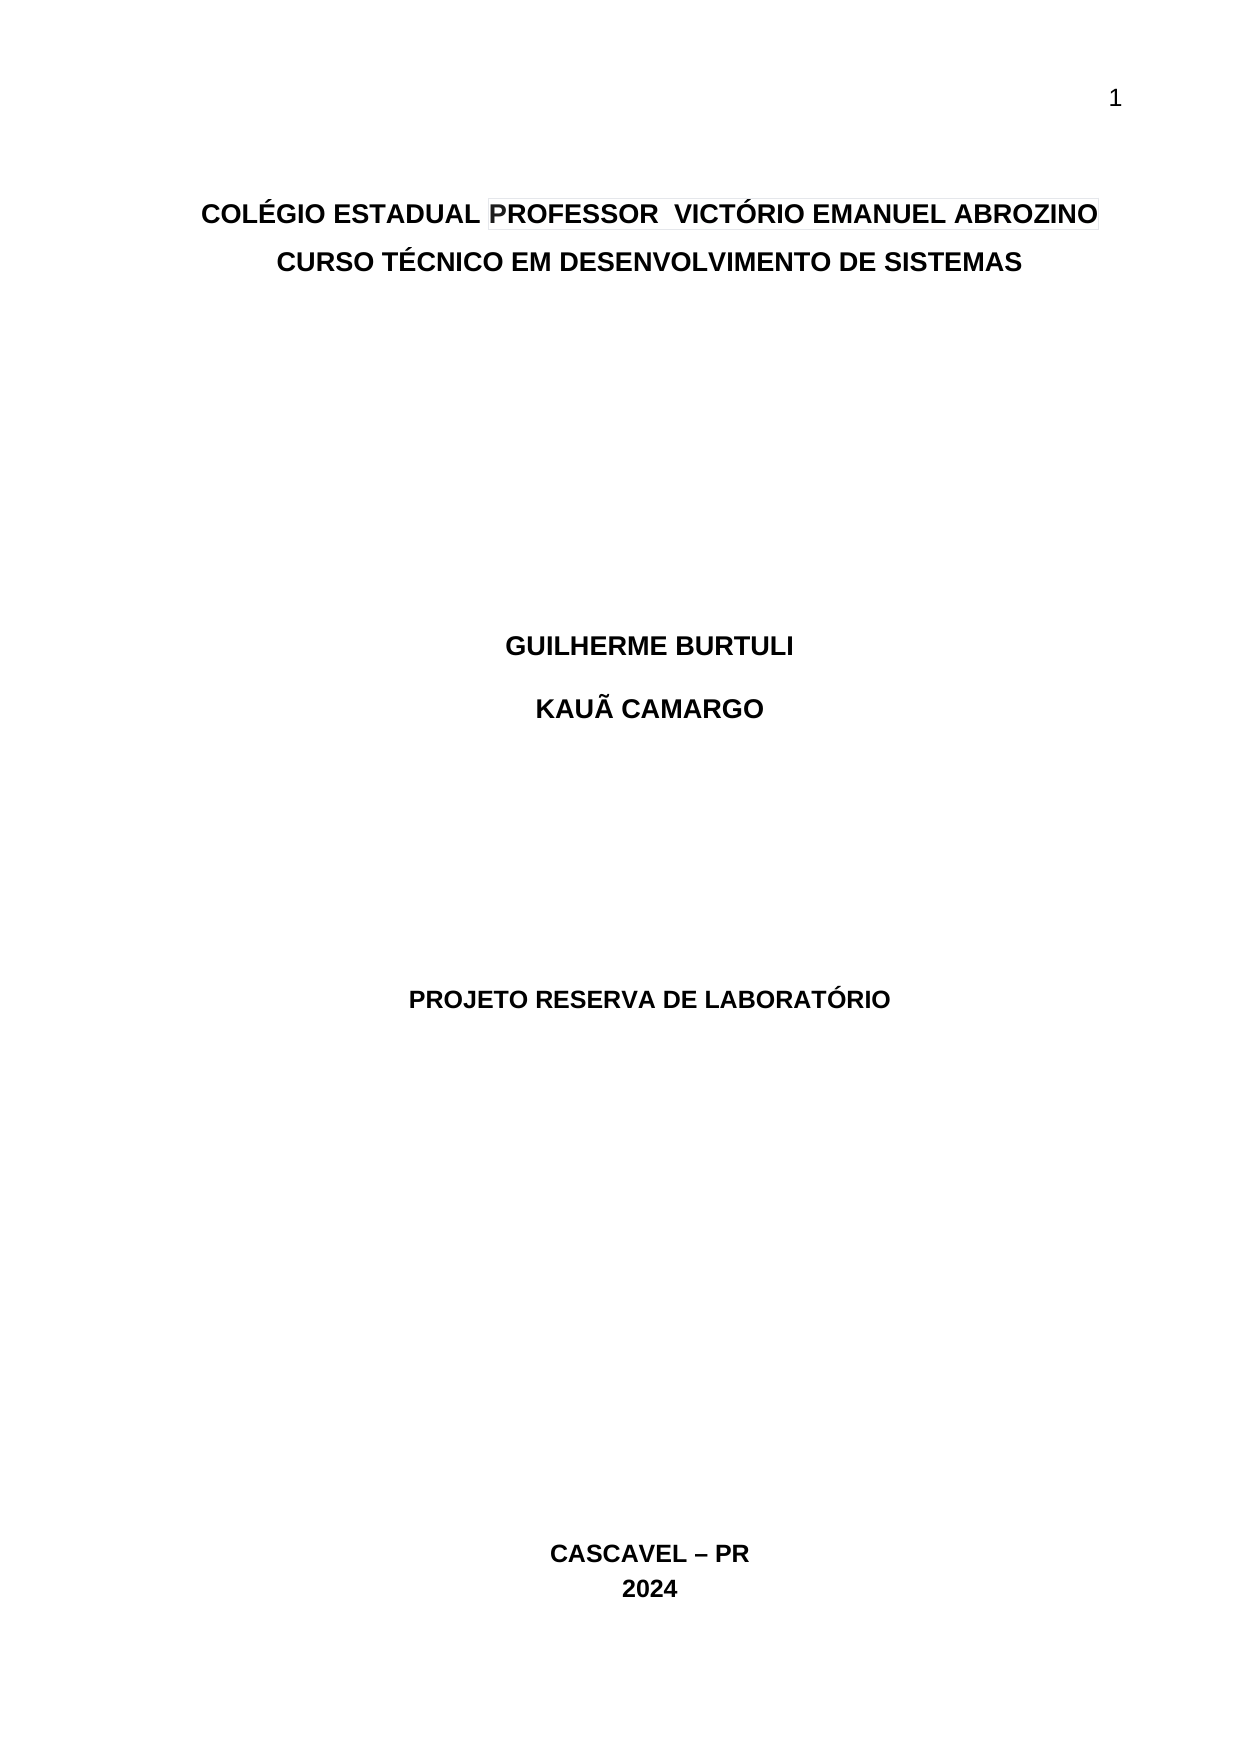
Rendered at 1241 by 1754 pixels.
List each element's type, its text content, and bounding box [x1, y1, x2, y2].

text CURSO TÉCNICO EM DESENVOLVIMENTO DE SISTEMAS [177, 246, 1122, 277]
text PROFESSOR VICTÓRIO EMANUEL ABROZINO [489, 199, 1098, 229]
text COLÉGIO ESTADUAL [177, 198, 488, 230]
text KAUÃ CAMARGO [177, 693, 1122, 724]
text GUILHERME BURTULI [177, 630, 1122, 661]
text CASCAVEL – PR [177, 1538, 1122, 1567]
text 2024 [177, 1574, 1122, 1603]
text PROJETO RESERVA DE LABORATÓRIO [177, 985, 1122, 1014]
